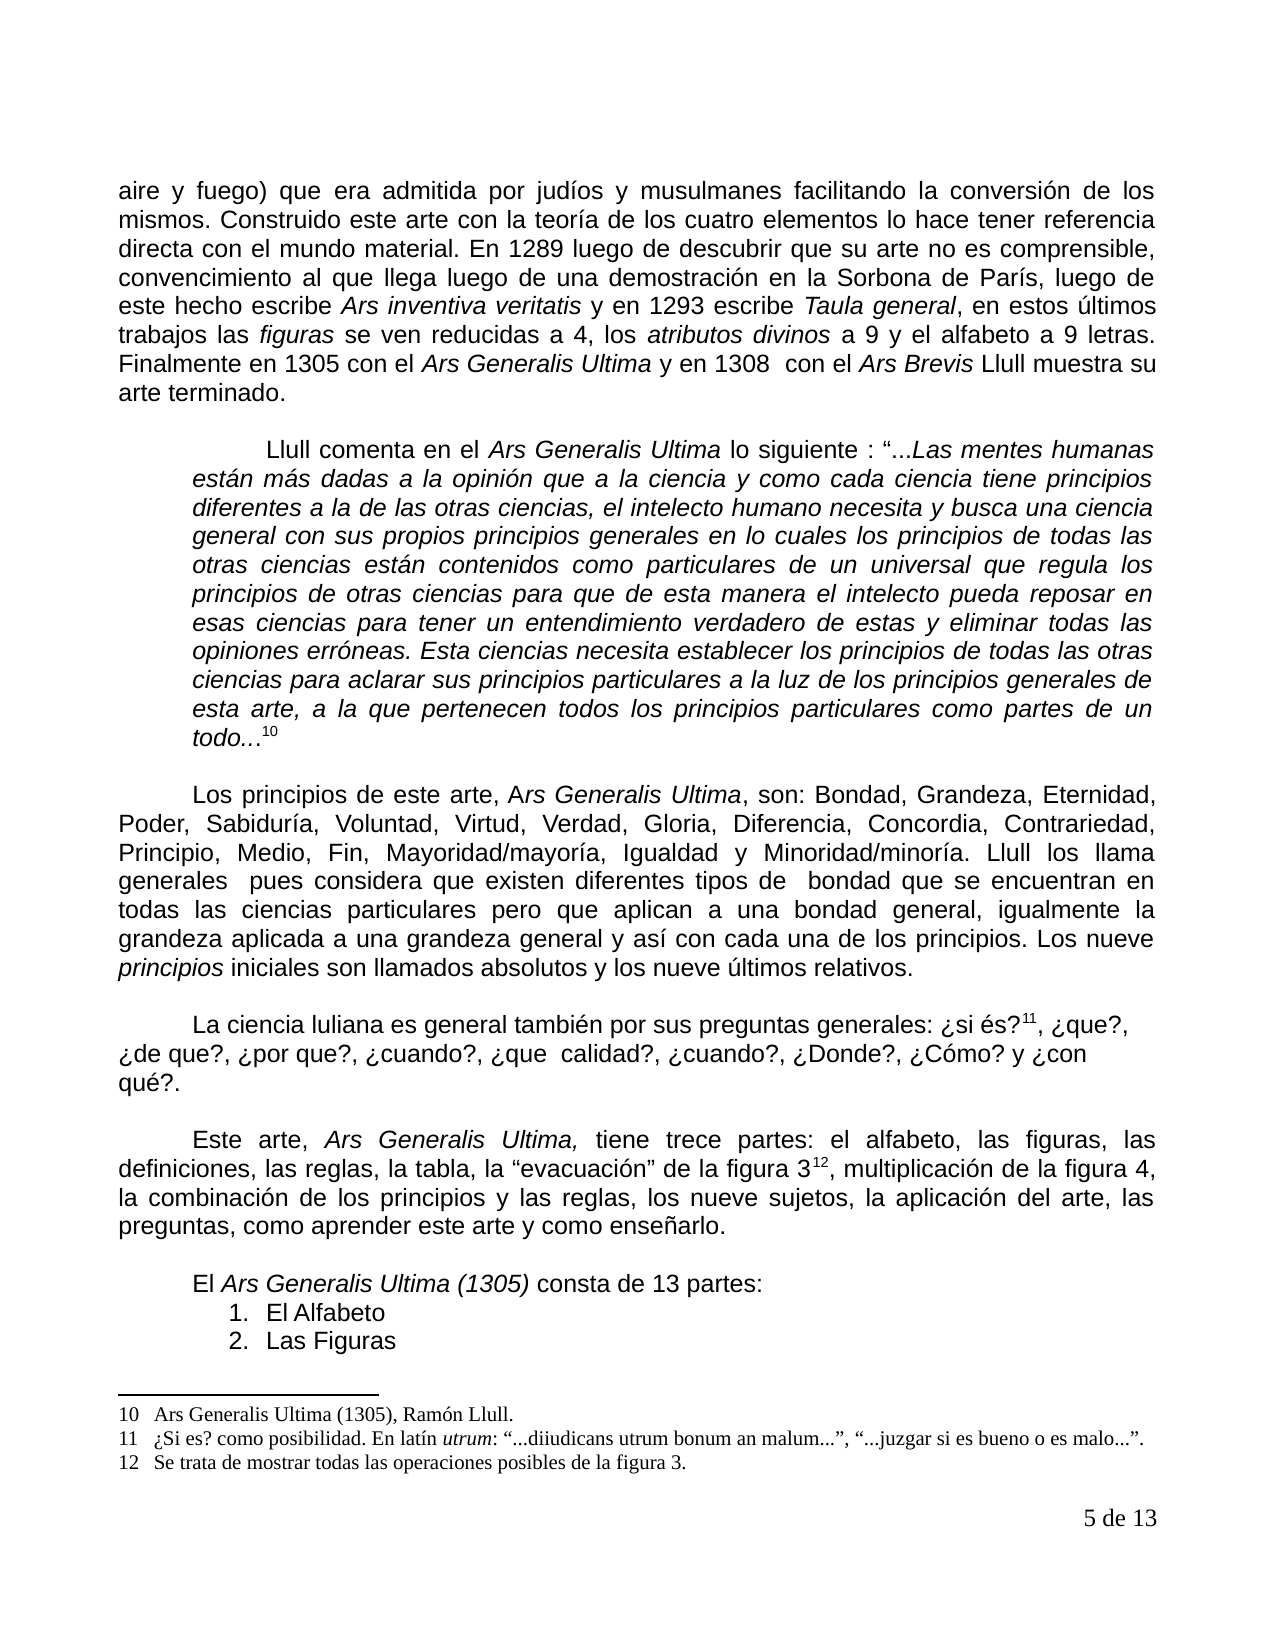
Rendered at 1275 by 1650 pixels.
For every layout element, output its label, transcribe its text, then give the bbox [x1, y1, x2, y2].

list El Alfabeto [228, 1298, 1157, 1326]
text Se trata de mostrar todas las operaciones posibles de la figura 3. [118, 1449, 1157, 1474]
list Las Figuras [228, 1326, 1157, 1355]
text ¿Si es? como posibilidad. En latín utrum: “...diiudicans utrum bonum an malum...”, “...juzgar si es bueno o es malo...”. [118, 1426, 1157, 1449]
text La ciencia luliana es general también por sus preguntas generales: ¿si és?, ¿que?, ¿de que?, ¿por que?, ¿cuando?, ¿que calidad?, ¿cuando?, ¿Donde?, ¿Cómo? y ¿con qué?. [118, 1010, 1157, 1096]
text Llull comenta en el Ars Generalis Ultima lo siguiente : “...Las mentes humanas están más dadas a la opinión que a la ciencia y como cada ciencia tiene principios diferentes a la de las otras ciencias, el intelecto humano necesita y busca una ciencia general con sus propios principios generales en lo cuales los principios de todas las otras ciencias están contenidos como particulares de un universal que regula los principios de otras ciencias para que de esta manera el intelecto pueda reposar en esas ciencias para tener un entendimiento verdadero de estas y eliminar todas las opiniones erróneas. Esta ciencias necesita establecer los principios de todas las otras ciencias para aclarar sus principios particulares a la luz de los principios generales de esta arte, a la que pertenecen todos los principios particulares como partes de un todo... [192, 435, 1157, 751]
text Este arte, Ars Generalis Ultima, tiene trece partes: el alfabeto, las figuras, las definiciones, las reglas, la tabla, la “evacuación” de la figura 3, multiplicación de la figura 4, la combinación de los principios y las reglas, los nueve sujetos, la aplicación del arte, las preguntas, como aprender este arte y como enseñarlo. [118, 1125, 1157, 1240]
text Ars Generalis Ultima (1305), Ramón Llull. [118, 1401, 1157, 1426]
text aire y fuego) que era admitida por judíos y musulmanes facilitando la conversión de los mismos. Construido este arte con la teoría de los cuatro elementos lo hace tener referencia directa con el mundo material. En 1289 luego de descubrir que su arte no es comprensible, convencimiento al que llega luego de una demostración en la Sorbona de París, luego de este hecho escribe Ars inventiva veritatis y en 1293 escribe Taula general, en estos últimos trabajos las figuras se ven reducidas a 4, los atributos divinos a 9 y el alfabeto a 9 letras. Finalmente en 1305 con el Ars Generalis Ultima y en 1308 con el Ars Brevis Llull muestra su arte terminado. [118, 176, 1157, 406]
text Los principios de este arte, Ars Generalis Ultima, son: Bondad, Grandeza, Eternidad, Poder, Sabiduría, Voluntad, Virtud, Verdad, Gloria, Diferencia, Concordia, Contrariedad, Principio, Medio, Fin, Mayoridad/mayoría, Igualdad y Minoridad/minoría. Llull los llama generales pues considera que existen diferentes tipos de bondad que se encuentran en todas las ciencias particulares pero que aplican a una bondad general, igualmente la grandeza aplicada a una grandeza general y así con cada una de los principios. Los nueve principios iniciales son llamados absolutos y los nueve últimos relativos. [118, 780, 1157, 981]
text El Ars Generalis Ultima (1305) consta de 13 partes: [118, 1269, 1157, 1298]
